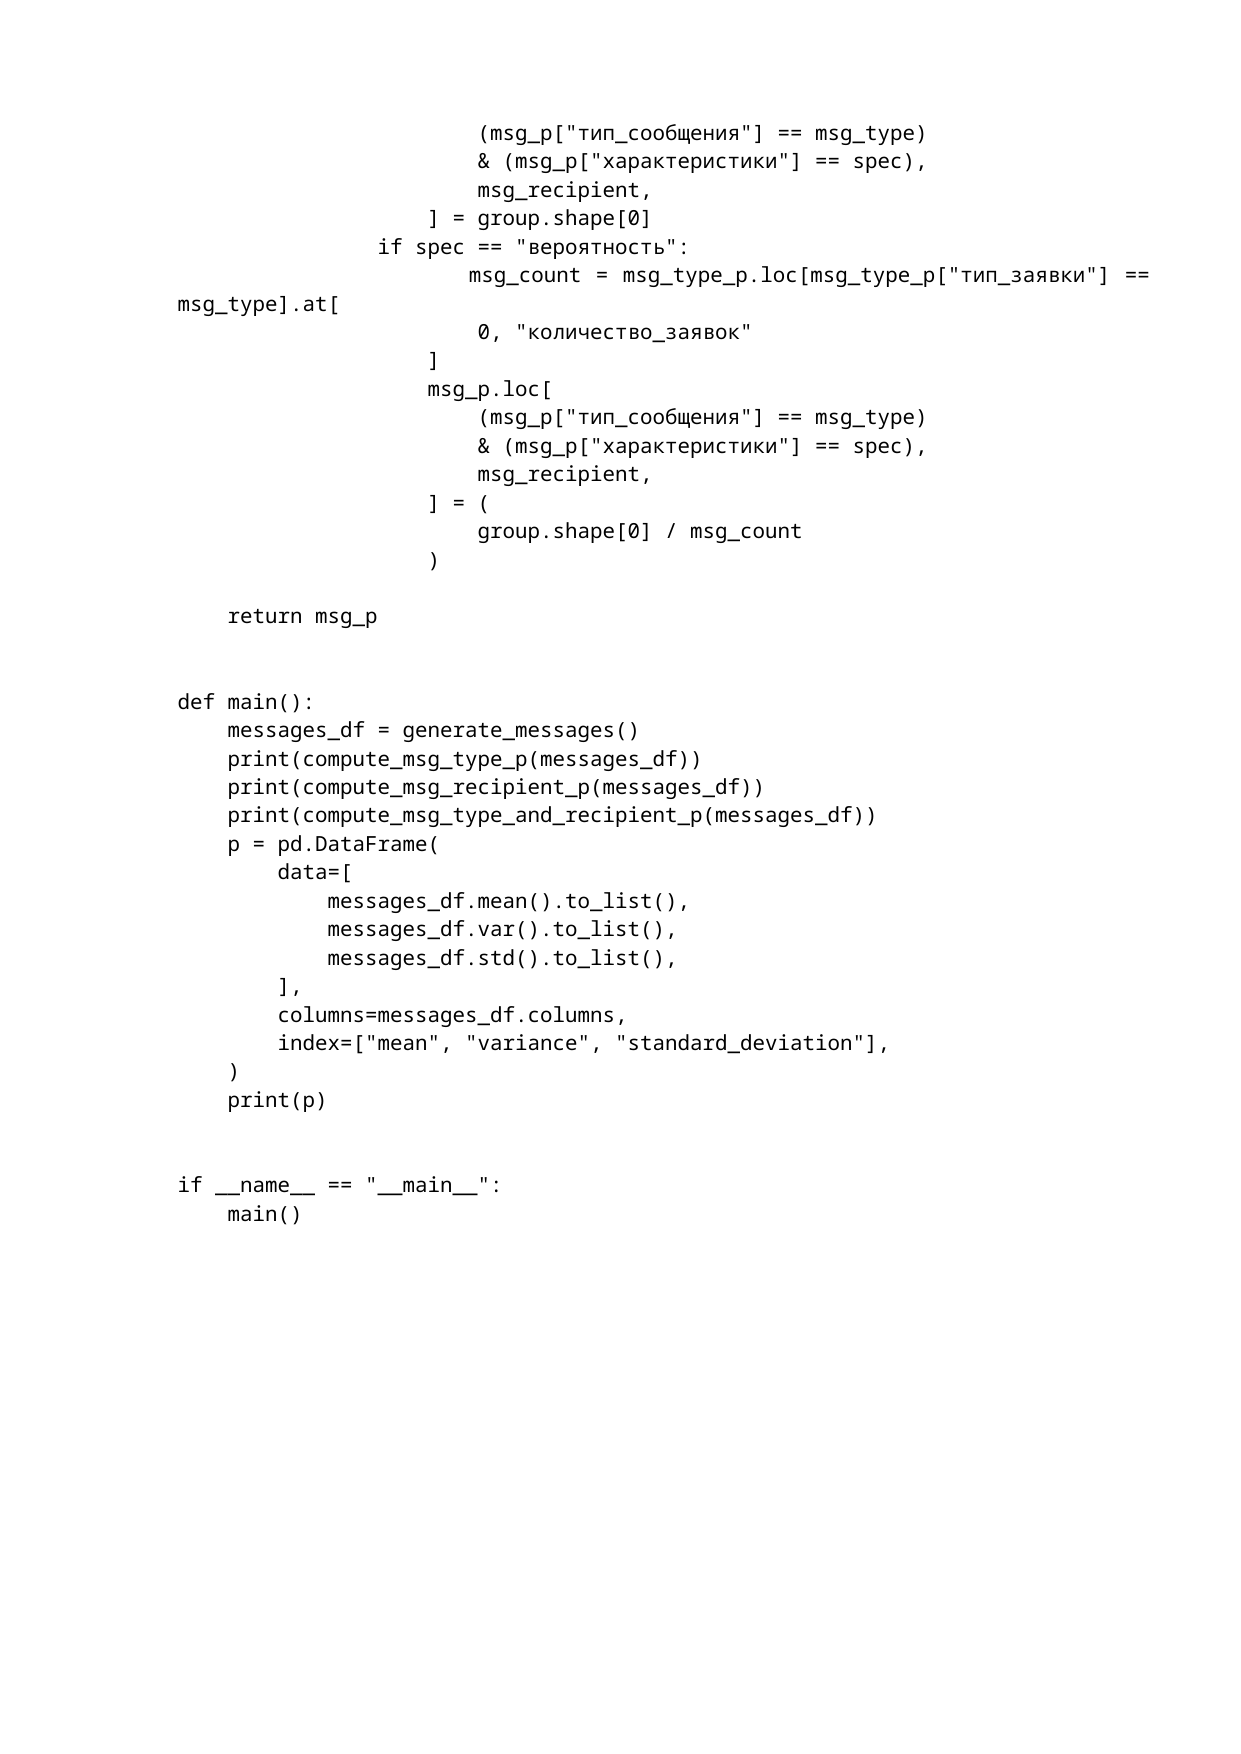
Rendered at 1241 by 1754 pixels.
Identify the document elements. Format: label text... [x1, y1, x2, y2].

text if spec == "вероятность": [177, 232, 1152, 260]
text p = pd.DataFrame( [177, 829, 1152, 857]
text ] = group.shape[0] [177, 203, 1152, 232]
text print(p) [177, 1085, 1152, 1113]
text msg_count = msg_type_p.loc[msg_type_p["тип_заявки"] == msg_type].at[ [177, 260, 1152, 317]
text index=["mean", "variance", "standard_deviation"], [177, 1028, 1152, 1057]
text return msg_p [177, 602, 1152, 630]
text data=[ [177, 857, 1152, 886]
text main() [177, 1199, 1152, 1227]
text messages_df = generate_messages() [177, 715, 1152, 744]
text print(compute_msg_type_and_recipient_p(messages_df)) [177, 801, 1152, 829]
text ) [177, 1057, 1152, 1085]
text 0, "количество_заявок" [177, 317, 1152, 346]
text print(compute_msg_type_p(messages_df)) [177, 744, 1152, 772]
text messages_df.mean().to_list(), [177, 886, 1152, 914]
text (msg_p["тип_сообщения"] == msg_type) [177, 118, 1152, 147]
text ], [177, 971, 1152, 1000]
text & (msg_p["характеристики"] == spec), [177, 431, 1152, 459]
text msg_p.loc[ [177, 374, 1152, 402]
text columns=messages_df.columns, [177, 1000, 1152, 1028]
text if __name__ == "__main__": [177, 1170, 1152, 1199]
text ] [177, 346, 1152, 374]
text ] = ( [177, 488, 1152, 516]
text print(compute_msg_recipient_p(messages_df)) [177, 772, 1152, 801]
text msg_recipient, [177, 175, 1152, 203]
text group.shape[0] / msg_count [177, 516, 1152, 545]
text ) [177, 545, 1152, 573]
text messages_df.std().to_list(), [177, 943, 1152, 971]
text messages_df.var().to_list(), [177, 914, 1152, 943]
text & (msg_p["характеристики"] == spec), [177, 147, 1152, 175]
text (msg_p["тип_сообщения"] == msg_type) [177, 402, 1152, 431]
text def main(): [177, 687, 1152, 715]
text msg_recipient, [177, 459, 1152, 488]
